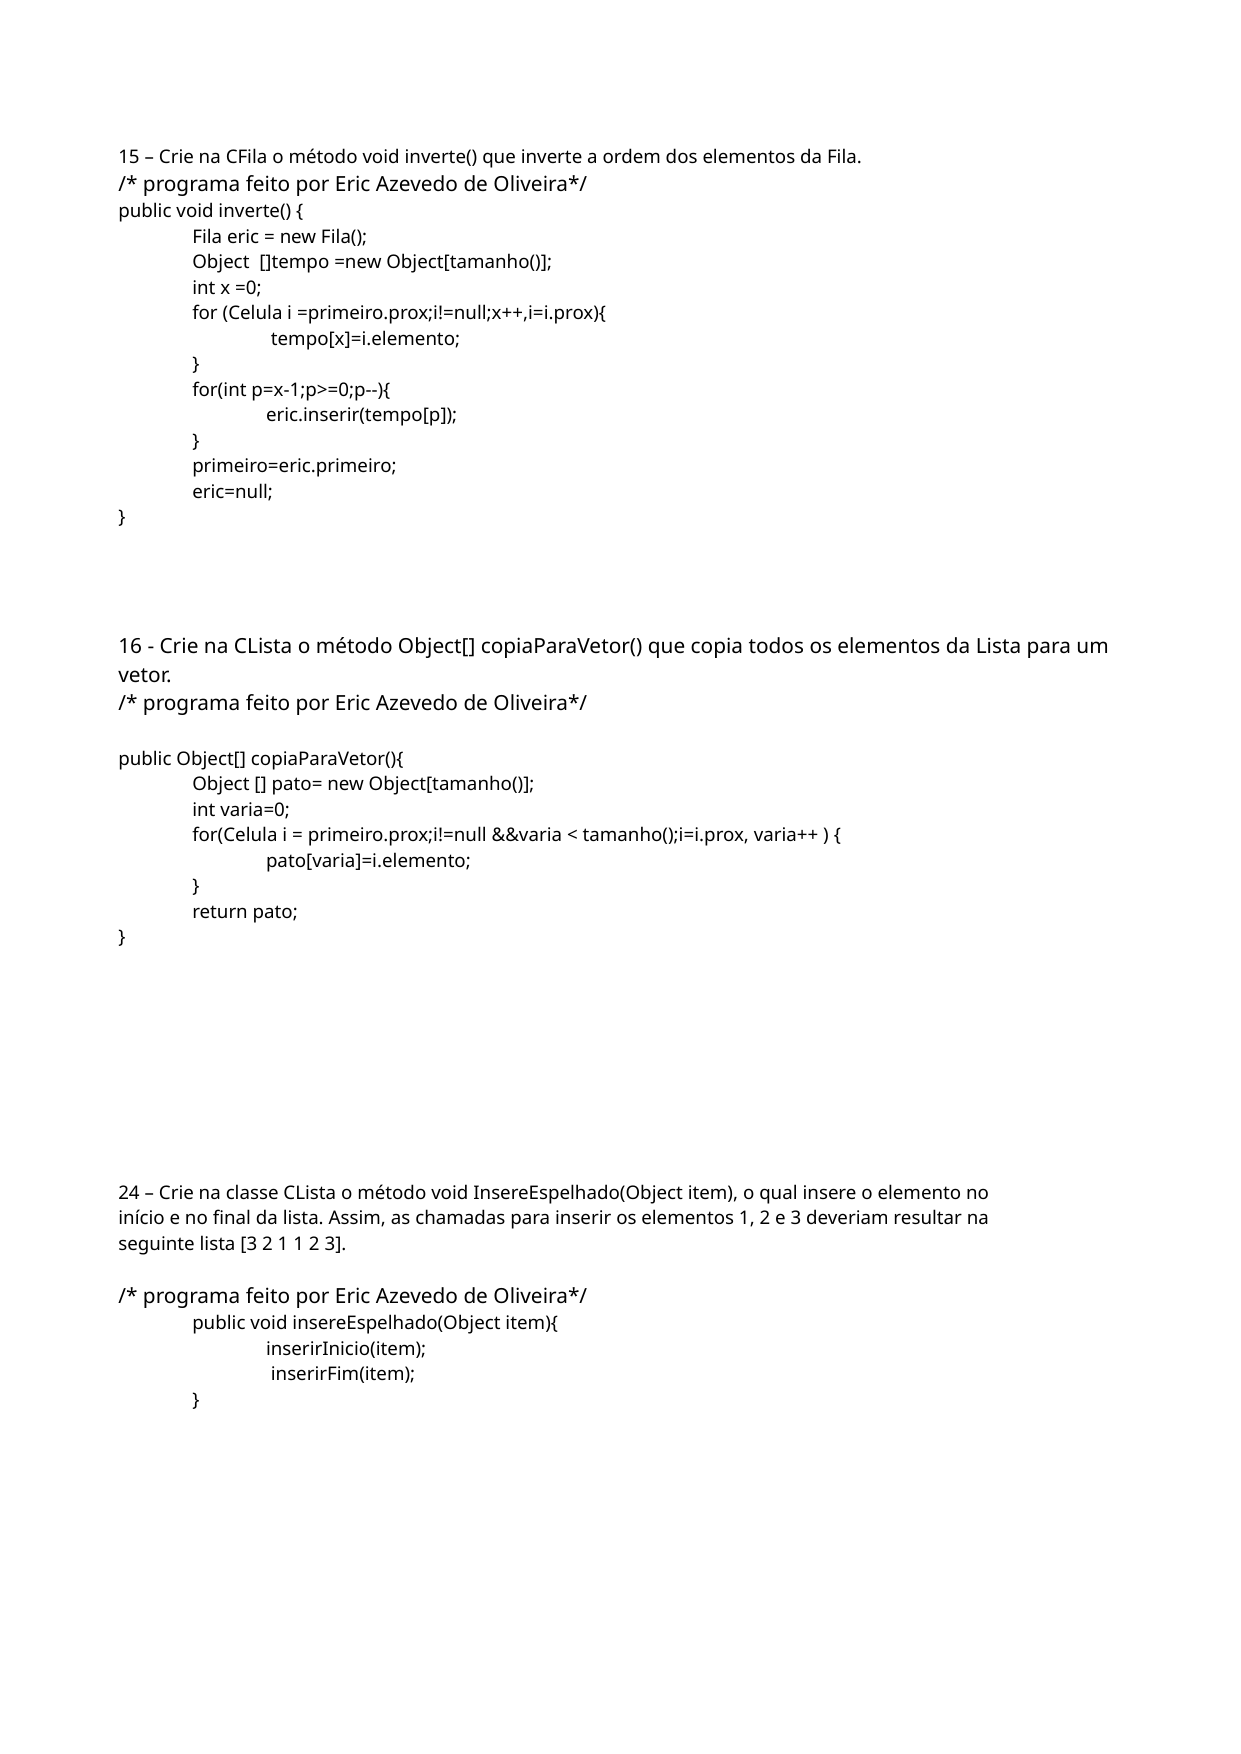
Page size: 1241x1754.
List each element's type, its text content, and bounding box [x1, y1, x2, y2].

text /* programa feito por Eric Azevedo de Oliveira*/ [118, 169, 1122, 198]
text return pato; [118, 898, 1122, 924]
text } [118, 1386, 1122, 1412]
text } [118, 351, 1122, 376]
text 16 - Crie na CLista o método Object[] copiaParaVetor() que copia todos os elementos da Lista para um vetor. [118, 631, 1122, 688]
text for (Celula i =primeiro.prox;i!=null;x++,i=i.prox){ [118, 300, 1122, 325]
text tempo[x]=i.elemento; [118, 325, 1122, 351]
text public void inverte() { [118, 198, 1122, 223]
text public Object[] copiaParaVetor(){ [118, 745, 1122, 771]
text Object [] pato= new Object[tamanho()]; [118, 771, 1122, 796]
text início e no final da lista. Assim, as chamadas para inserir os elementos 1, 2 e 3 deveriam resultar na [118, 1204, 1122, 1230]
text eric=null; [118, 478, 1122, 504]
text public void insereEspelhado(Object item){ [118, 1309, 1122, 1335]
text Object []tempo =new Object[tamanho()]; [118, 249, 1122, 274]
text } [118, 427, 1122, 453]
text /* programa feito por Eric Azevedo de Oliveira*/ [118, 1281, 1122, 1309]
text for(Celula i = primeiro.prox;i!=null &&varia < tamanho();i=i.prox, varia++ ) { [118, 822, 1122, 847]
text /* programa feito por Eric Azevedo de Oliveira*/ [118, 688, 1122, 717]
text 15 – Crie na CFila o método void inverte() que inverte a ordem dos elementos da Fila. [118, 144, 1122, 169]
text primeiro=eric.primeiro; [118, 453, 1122, 478]
text eric.inserir(tempo[p]); [118, 402, 1122, 427]
text for(int p=x-1;p>=0;p--){ [118, 376, 1122, 402]
text int x =0; [118, 274, 1122, 300]
text inserirFim(item); [118, 1361, 1122, 1386]
text int varia=0; [118, 796, 1122, 822]
text pato[varia]=i.elemento; [118, 847, 1122, 873]
text seguinte lista [3 2 1 1 2 3]. [118, 1230, 1122, 1256]
text } [118, 504, 1122, 529]
text inserirInicio(item); [118, 1335, 1122, 1361]
text } [118, 924, 1122, 949]
text 24 – Crie na classe CLista o método void InsereEspelhado(Object item), o qual insere o elemento no [118, 1179, 1122, 1204]
text Fila eric = new Fila(); [118, 223, 1122, 249]
text } [118, 873, 1122, 898]
